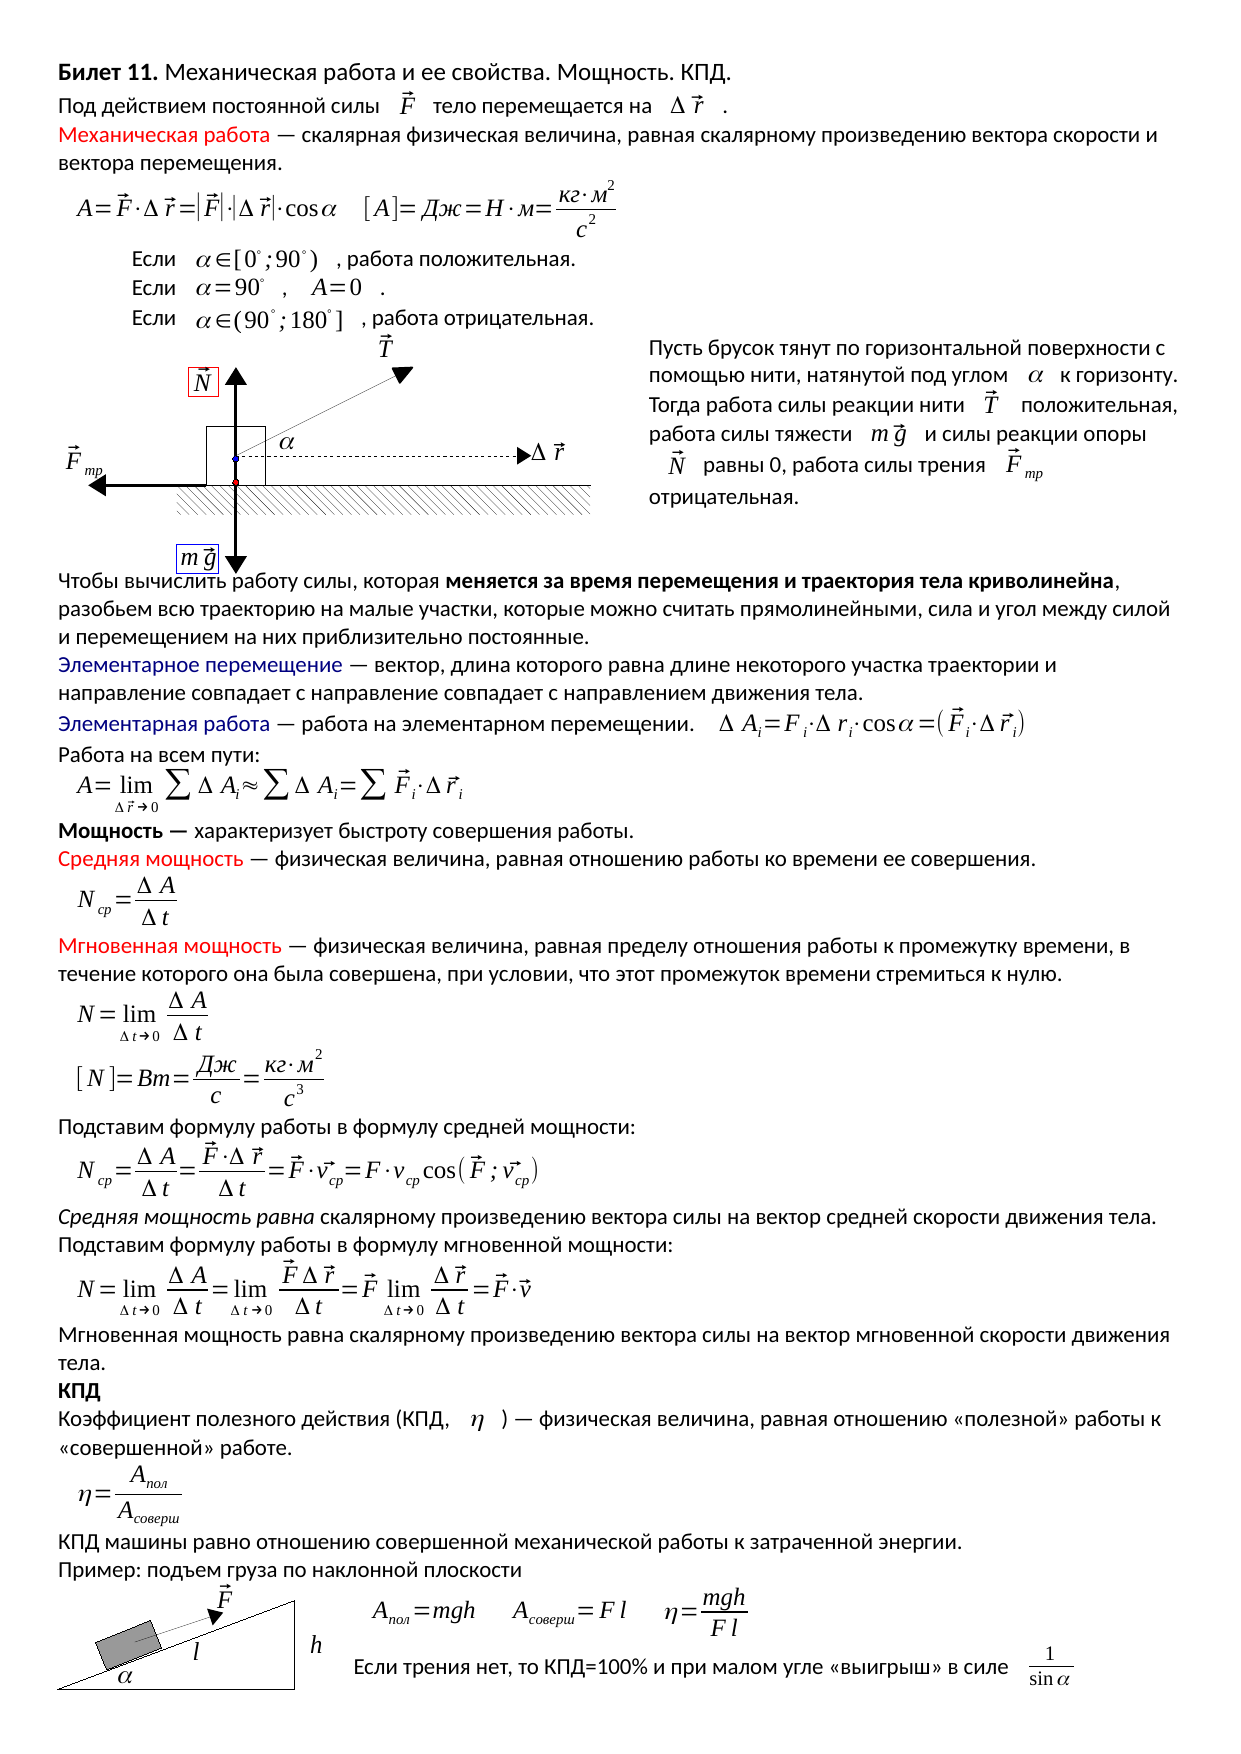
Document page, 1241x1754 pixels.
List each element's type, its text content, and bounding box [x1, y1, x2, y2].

text Средняя мощность — физическая величина, равная отношению работы ко времени ее совершения. [58, 844, 1181, 872]
text Мгновенная мощность равна скалярному произведению вектора силы на вектор мгновенной скорости движения тела. [58, 1320, 1181, 1376]
text Чтобы вычислить работу силы, которая меняется за время перемещения и траектория тела криволинейна, разобьем всю траекторию на малые участки, которые можно считать прямолинейными, сила и угол между силой и перемещением на них приблизительно постоянные. [58, 566, 1181, 650]
text КПД машины равно отношению совершенной механической работы к затраченной энергии. [58, 1527, 1181, 1555]
text Пример: подъем груза по наклонной плоскости [58, 1555, 1181, 1583]
text Тогда работа силы реакции нити положительная, работа силы тяжестии силы реакции опорыравны 0, работа силы тренияотрицательная. [649, 389, 1181, 510]
text Если, . [132, 273, 1181, 301]
text Билет 11. Механическая работа и ее свойства. Мощность. КПД. [58, 56, 1181, 87]
text Элементарное перемещение — вектор, длина которого равна длине некоторого участка траектории и направление совпадает с направление совпадает с направлением движения тела. [58, 650, 1181, 706]
text Под действием постоянной силытело перемещается на. [58, 89, 1181, 120]
text Подставим формулу работы в формулу мгновенной мощности: [58, 1230, 1181, 1258]
text Если, работа положительная. [132, 242, 1181, 273]
text Работа на всем пути: [58, 741, 1181, 768]
text Подставим формулу работы в формулу средней мощности: [58, 1112, 1181, 1140]
text Коэффициент полезного действия (КПД,) — физическая величина, равная отношению «полезной» работы к «совершенной» работе. [58, 1404, 1181, 1461]
text Элементарная работа — работа на элементарном перемещении. [58, 706, 1181, 741]
text Если трения нет, то КПД=100% и при малом угле «выигрыш» в силе [353, 1642, 1181, 1691]
text КПД [58, 1376, 1181, 1404]
text Средняя мощность равна скалярному произведению вектора силы на вектор средней скорости движения тела. [58, 1202, 1181, 1230]
text Если, работа отрицательная. [132, 301, 1181, 333]
text Мощность — характеризует быстроту совершения работы. [58, 816, 1181, 844]
text Мгновенная мощность — физическая величина, равная пределу отношения работы к промежутку времени, в течение которого она была совершена, при условии, что этот промежуток времени стремиться к нулю. [58, 931, 1181, 987]
text Пусть брусок тянут по горизонтальной поверхности с помощью нити, натянутой под угломк горизонту. [649, 333, 1181, 389]
text Механическая работа — скалярная физическая величина, равная скалярному произведению вектора скорости и вектора перемещения. [58, 120, 1181, 176]
